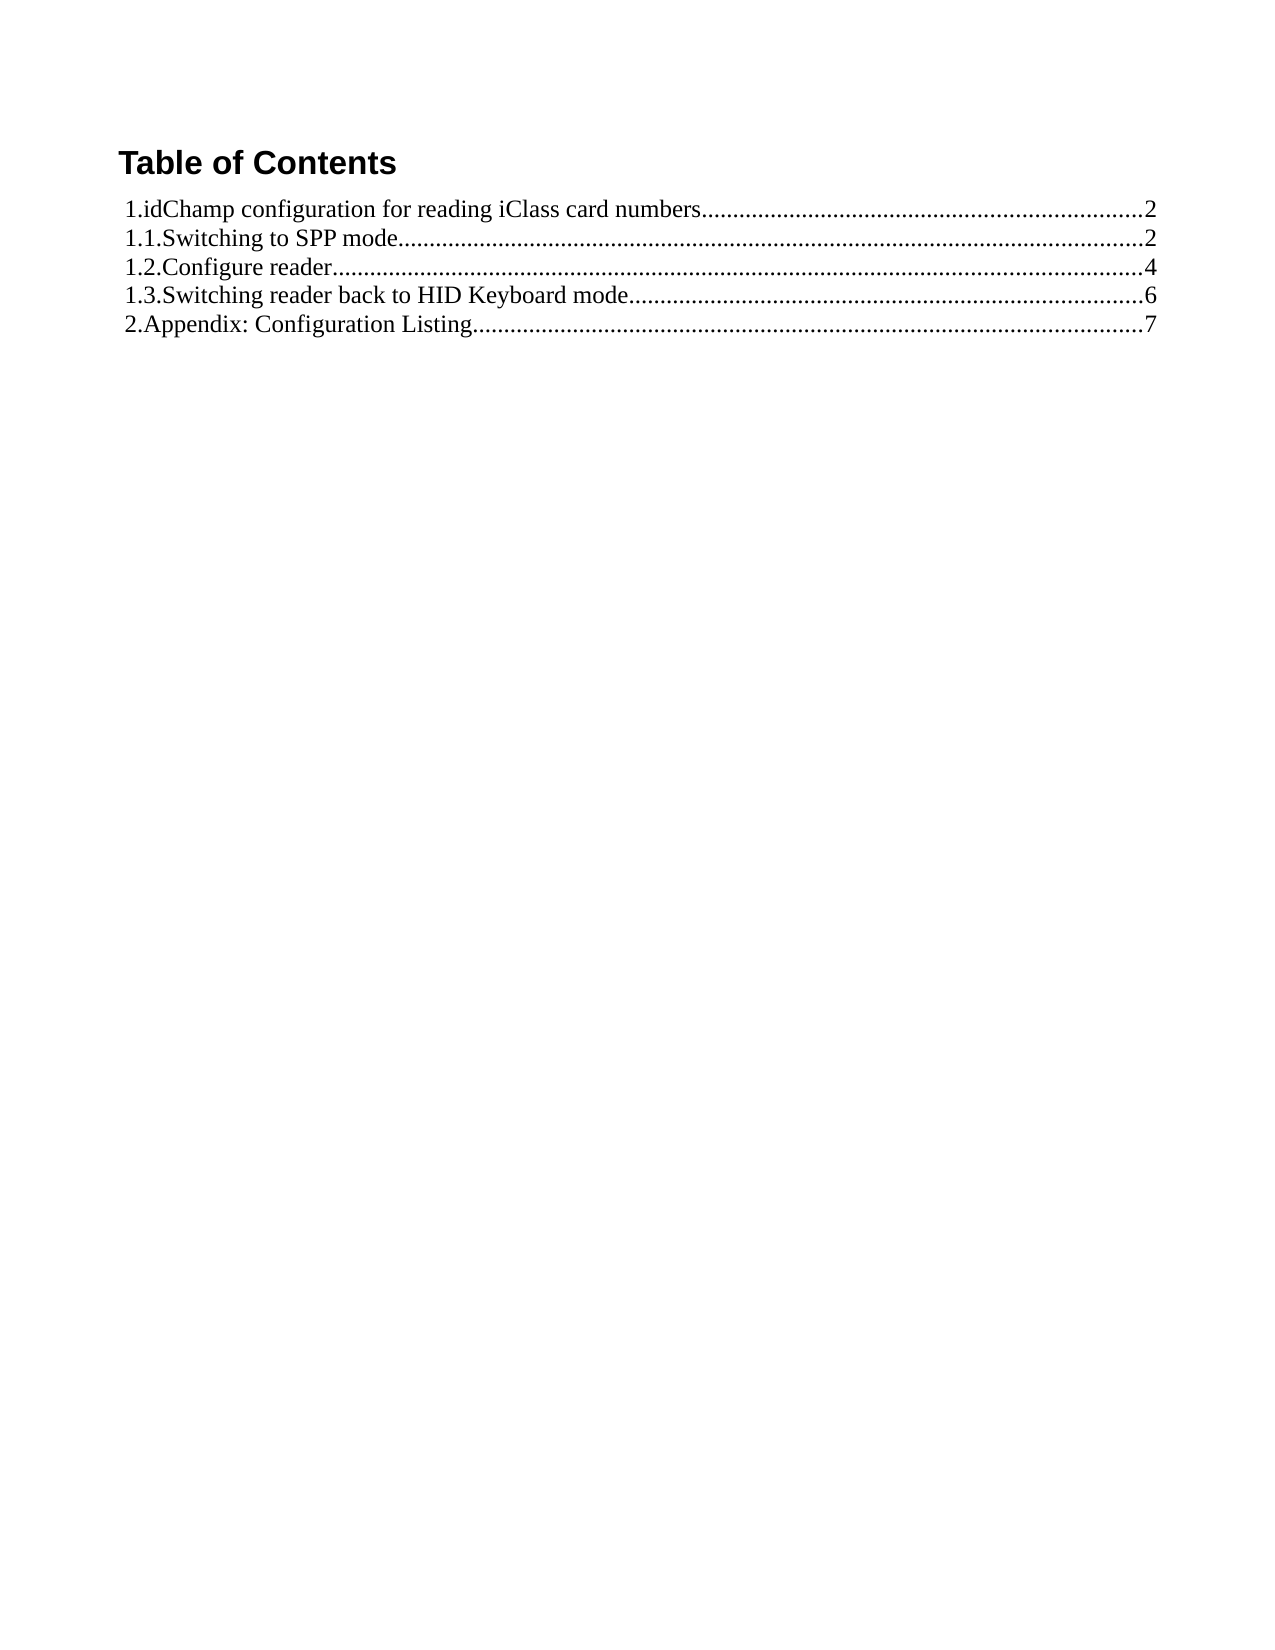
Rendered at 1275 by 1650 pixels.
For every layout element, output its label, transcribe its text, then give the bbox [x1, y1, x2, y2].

text 2.Appendix: Configuration Listing 7 [118, 309, 1157, 338]
subtitle Table of Contents [118, 143, 1157, 182]
text 1.2.Configure reader 4 [118, 252, 1157, 280]
text 1.idChamp configuration for reading iClass card numbers 2 [118, 194, 1157, 223]
text 1.3.Switching reader back to HID Keyboard mode 6 [118, 280, 1157, 309]
text 1.1.Switching to SPP mode 2 [118, 223, 1157, 252]
